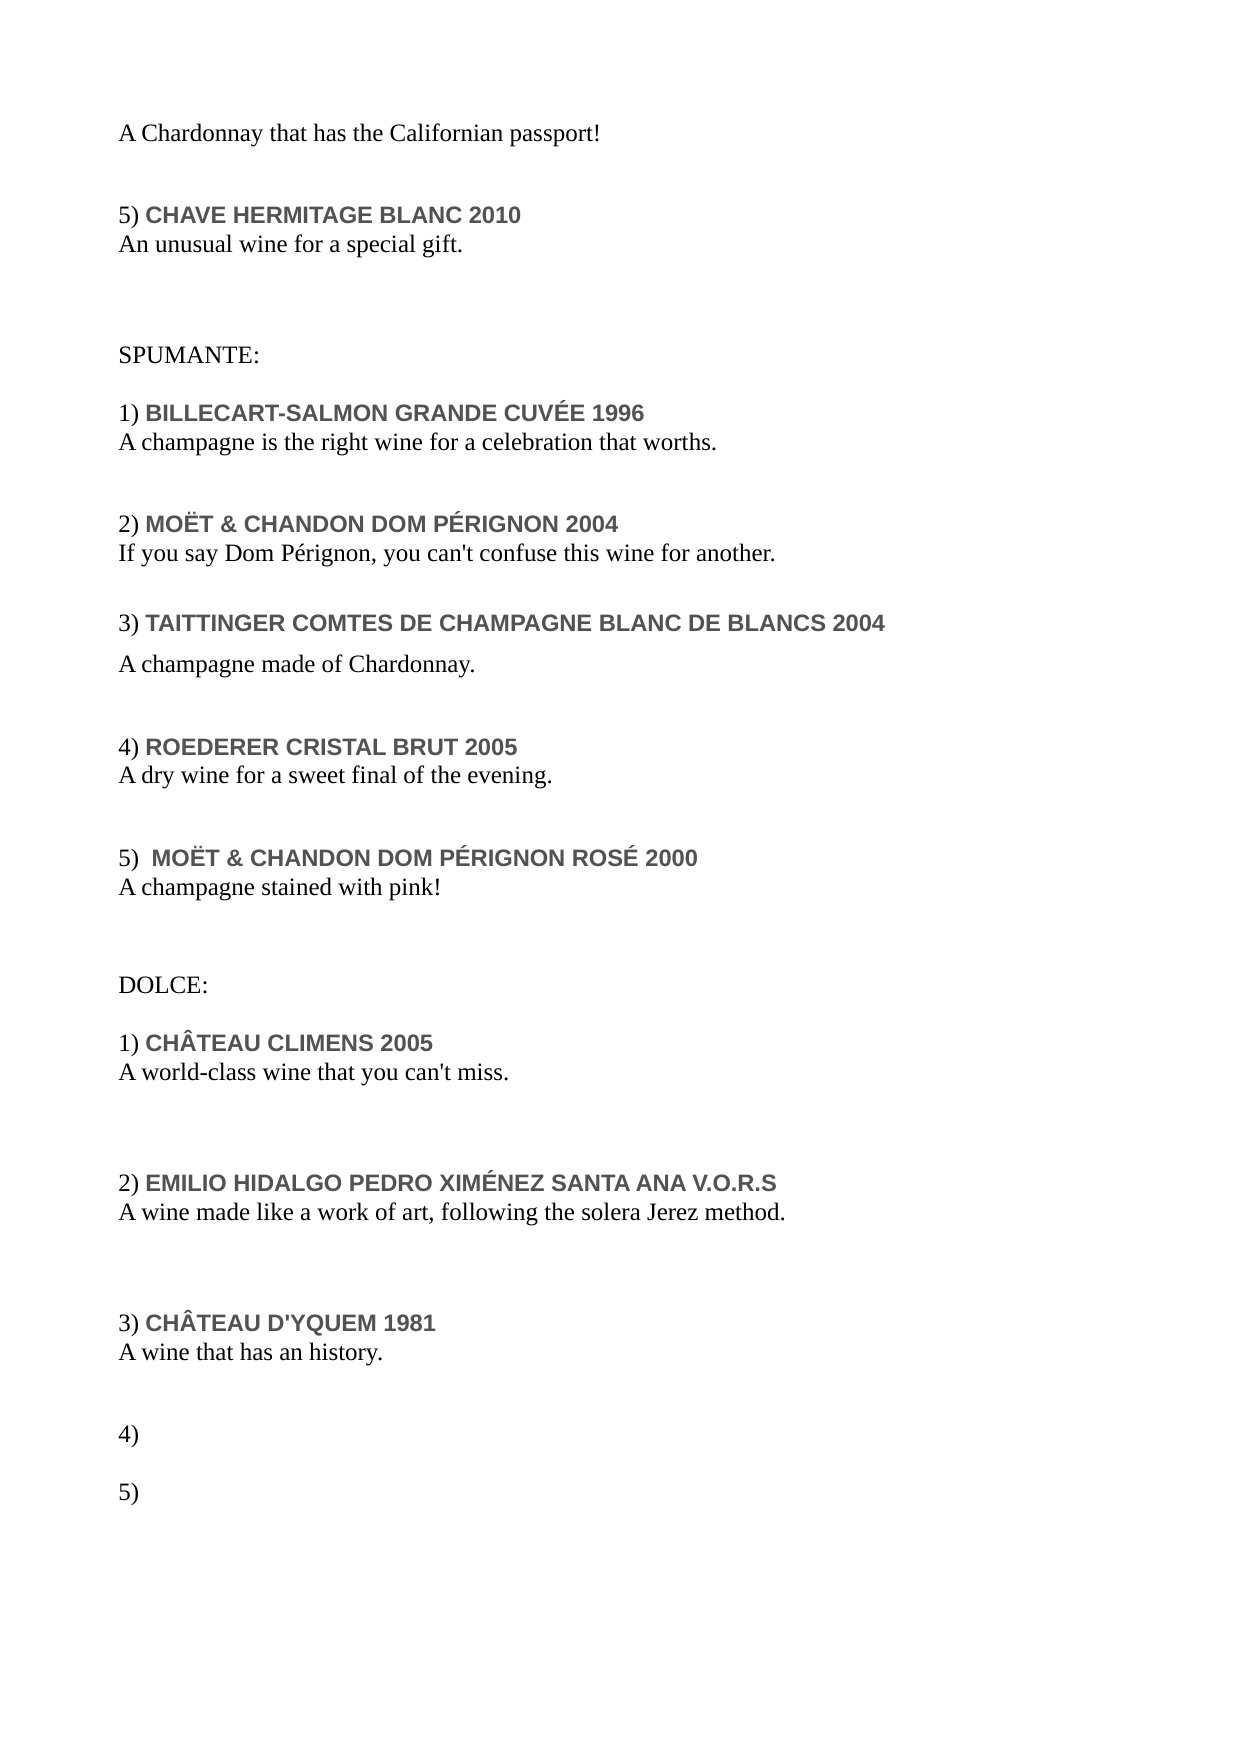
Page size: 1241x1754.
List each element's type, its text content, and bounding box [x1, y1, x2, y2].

text 4) ROEDERER CRISTAL BRUT 2005 [118, 732, 1122, 761]
text 1) BILLECART-SALMON GRANDE CUVÉE 1996 [118, 398, 1122, 427]
text A champagne is the right wine for a celebration that worths. [118, 427, 1122, 456]
text A world-class wine that you can't miss. [118, 1057, 1122, 1086]
text A wine that has an history. [118, 1337, 1122, 1366]
text A dry wine for a sweet final of the evening. [118, 761, 1122, 789]
text If you say Dom Pérignon, you can't confuse this wine for another. [118, 538, 1122, 567]
text A wine made like a work of art, following the solera Jerez method. [118, 1197, 1122, 1226]
text DOLCE: [118, 971, 1122, 999]
text 3) TAITTINGER COMTES DE CHAMPAGNE BLANC DE BLANCS 2004 [118, 579, 1122, 637]
text A champagne made of Chardonnay. [118, 649, 1122, 678]
text An unusual wine for a special gift. [118, 229, 1122, 258]
text 1) CHÂTEAU CLIMENS 2005 [118, 1028, 1122, 1057]
text A Chardonnay that has the Californian passport! [118, 118, 1122, 147]
text 5) [118, 1477, 1122, 1506]
text SPUMANTE: [118, 341, 1122, 369]
text 5) CHAVE HERMITAGE BLANC 2010 [118, 201, 1122, 229]
text 3) CHÂTEAU D'YQUEM 1981 [118, 1308, 1122, 1337]
text 4) [118, 1419, 1122, 1448]
text 2) EMILIO HIDALGO PEDRO XIMÉNEZ SANTA ANA V.O.R.S [118, 1168, 1122, 1197]
text A champagne stained with pink! [118, 872, 1122, 901]
text 5) MOËT & CHANDON DOM PÉRIGNON ROSÉ 2000 [118, 843, 1122, 872]
text 2) MOËT & CHANDON DOM PÉRIGNON 2004 [118, 509, 1122, 538]
